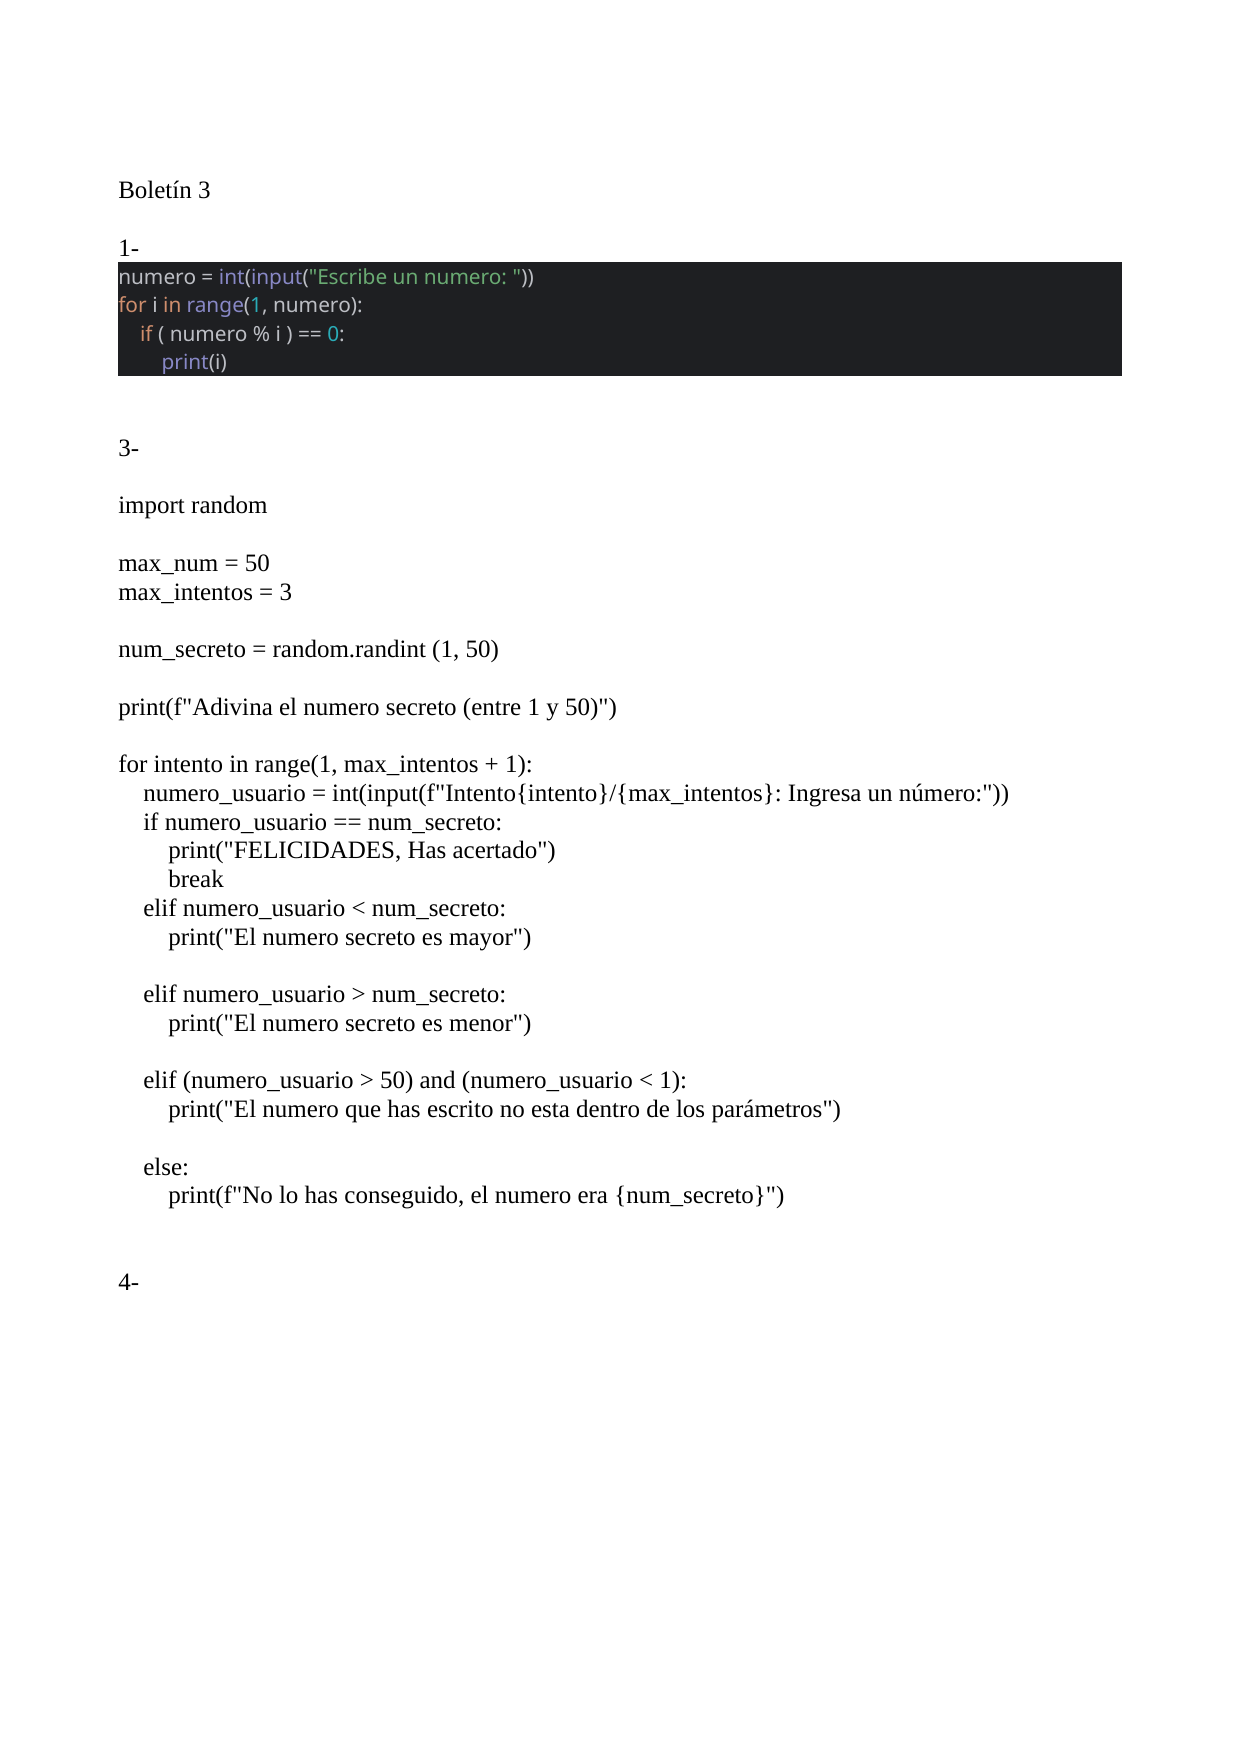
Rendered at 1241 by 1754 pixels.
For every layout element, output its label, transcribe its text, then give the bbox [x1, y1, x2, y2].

text else: [118, 1152, 1122, 1181]
text break [118, 864, 1122, 893]
text elif numero_usuario < num_secreto: [118, 893, 1122, 922]
text numero = int(input("Escribe un numero: ")) for i in range(1, numero): if ( numero % i ) == 0: print(i) [118, 262, 1122, 376]
text if numero_usuario == num_secreto: [118, 807, 1122, 836]
text 3- [118, 433, 1122, 462]
text elif (numero_usuario > 50) and (numero_usuario < 1): [118, 1066, 1122, 1094]
text print("El numero secreto es mayor") [118, 922, 1122, 951]
text 1- [118, 233, 1122, 262]
text elif numero_usuario > num_secreto: [118, 979, 1122, 1008]
text print(f"No lo has conseguido, el numero era {num_secreto}") [118, 1181, 1122, 1209]
text max_num = 50 [118, 548, 1122, 577]
text for intento in range(1, max_intentos + 1): [118, 749, 1122, 778]
text Boletín 3 [118, 176, 1122, 204]
text import random [118, 491, 1122, 519]
text print("FELICIDADES, Has acertado") [118, 836, 1122, 864]
text 4- [118, 1267, 1122, 1296]
text max_intentos = 3 [118, 577, 1122, 606]
text print("El numero que has escrito no esta dentro de los parámetros") [118, 1094, 1122, 1123]
text num_secreto = random.randint (1, 50) [118, 634, 1122, 663]
text numero_usuario = int(input(f"Intento{intento}/{max_intentos}: Ingresa un número:")) [118, 778, 1122, 807]
text print(f"Adivina el numero secreto (entre 1 y 50)") [118, 692, 1122, 721]
text print("El numero secreto es menor") [118, 1008, 1122, 1037]
